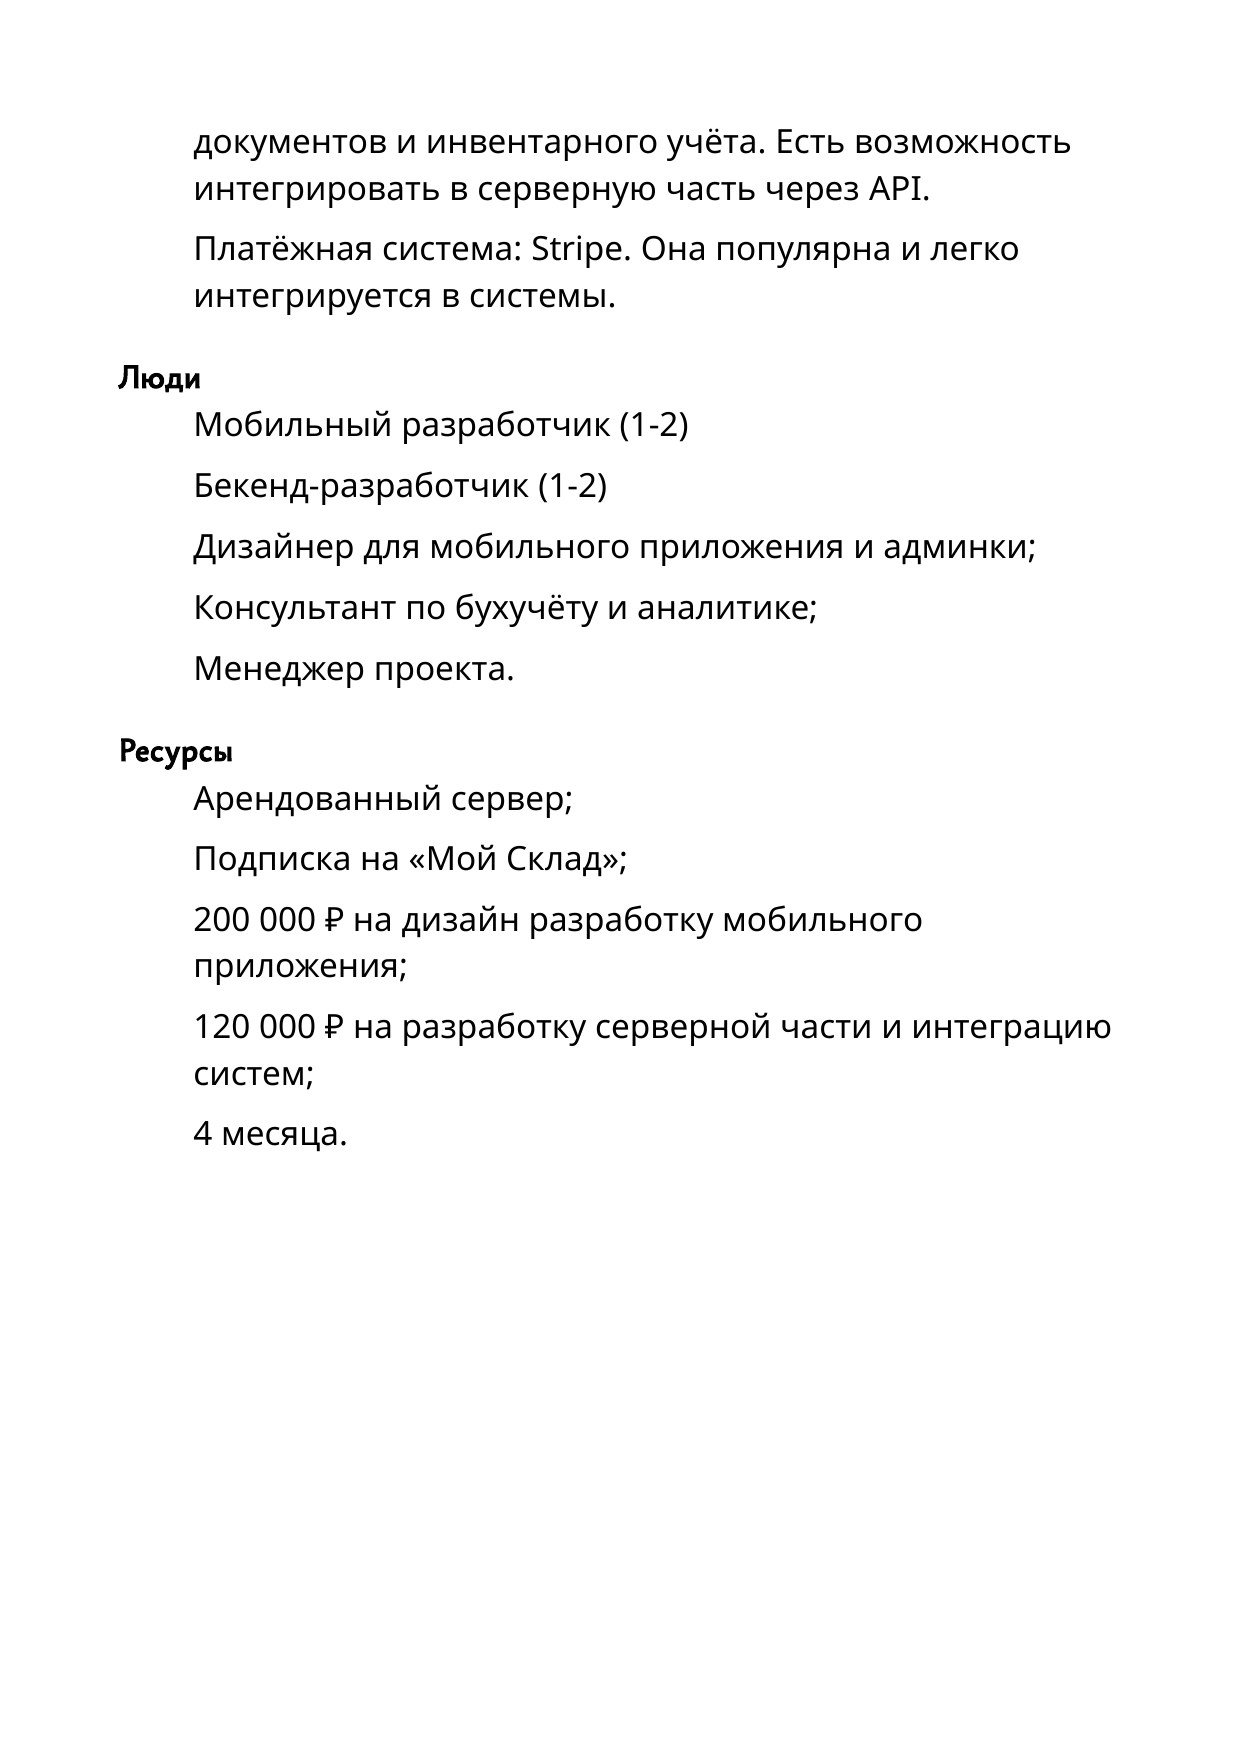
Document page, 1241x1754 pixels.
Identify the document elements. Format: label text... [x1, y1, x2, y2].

list Мобильный разработчик (1-2) [156, 401, 1122, 447]
list Арендованный сервер; [156, 774, 1122, 820]
subtitle Люди [118, 357, 1122, 395]
list Подписка на «Мой Склад»; [156, 835, 1122, 881]
list 200 000 ₽ на дизайн разработку мобильного приложения; [156, 896, 1122, 988]
list документов и инвентарного учёта. Есть возможность интегрировать в серверную часть через API. [156, 118, 1122, 210]
list Платёжная система: Stripe. Она популярна и легко интегрируется в системы. [156, 225, 1122, 317]
list Бекенд-разработчик (1-2) [156, 462, 1122, 507]
list Консультант по бухучёту и аналитике; [156, 584, 1122, 629]
list 4 месяца. [156, 1110, 1122, 1156]
list Дизайнер для мобильного приложения и админки; [156, 523, 1122, 568]
subtitle Ресурсы [118, 730, 1122, 768]
list Менеджер проекта. [156, 644, 1122, 690]
list 120 000 ₽ на разработку серверной части и интеграцию систем; [156, 1003, 1122, 1095]
